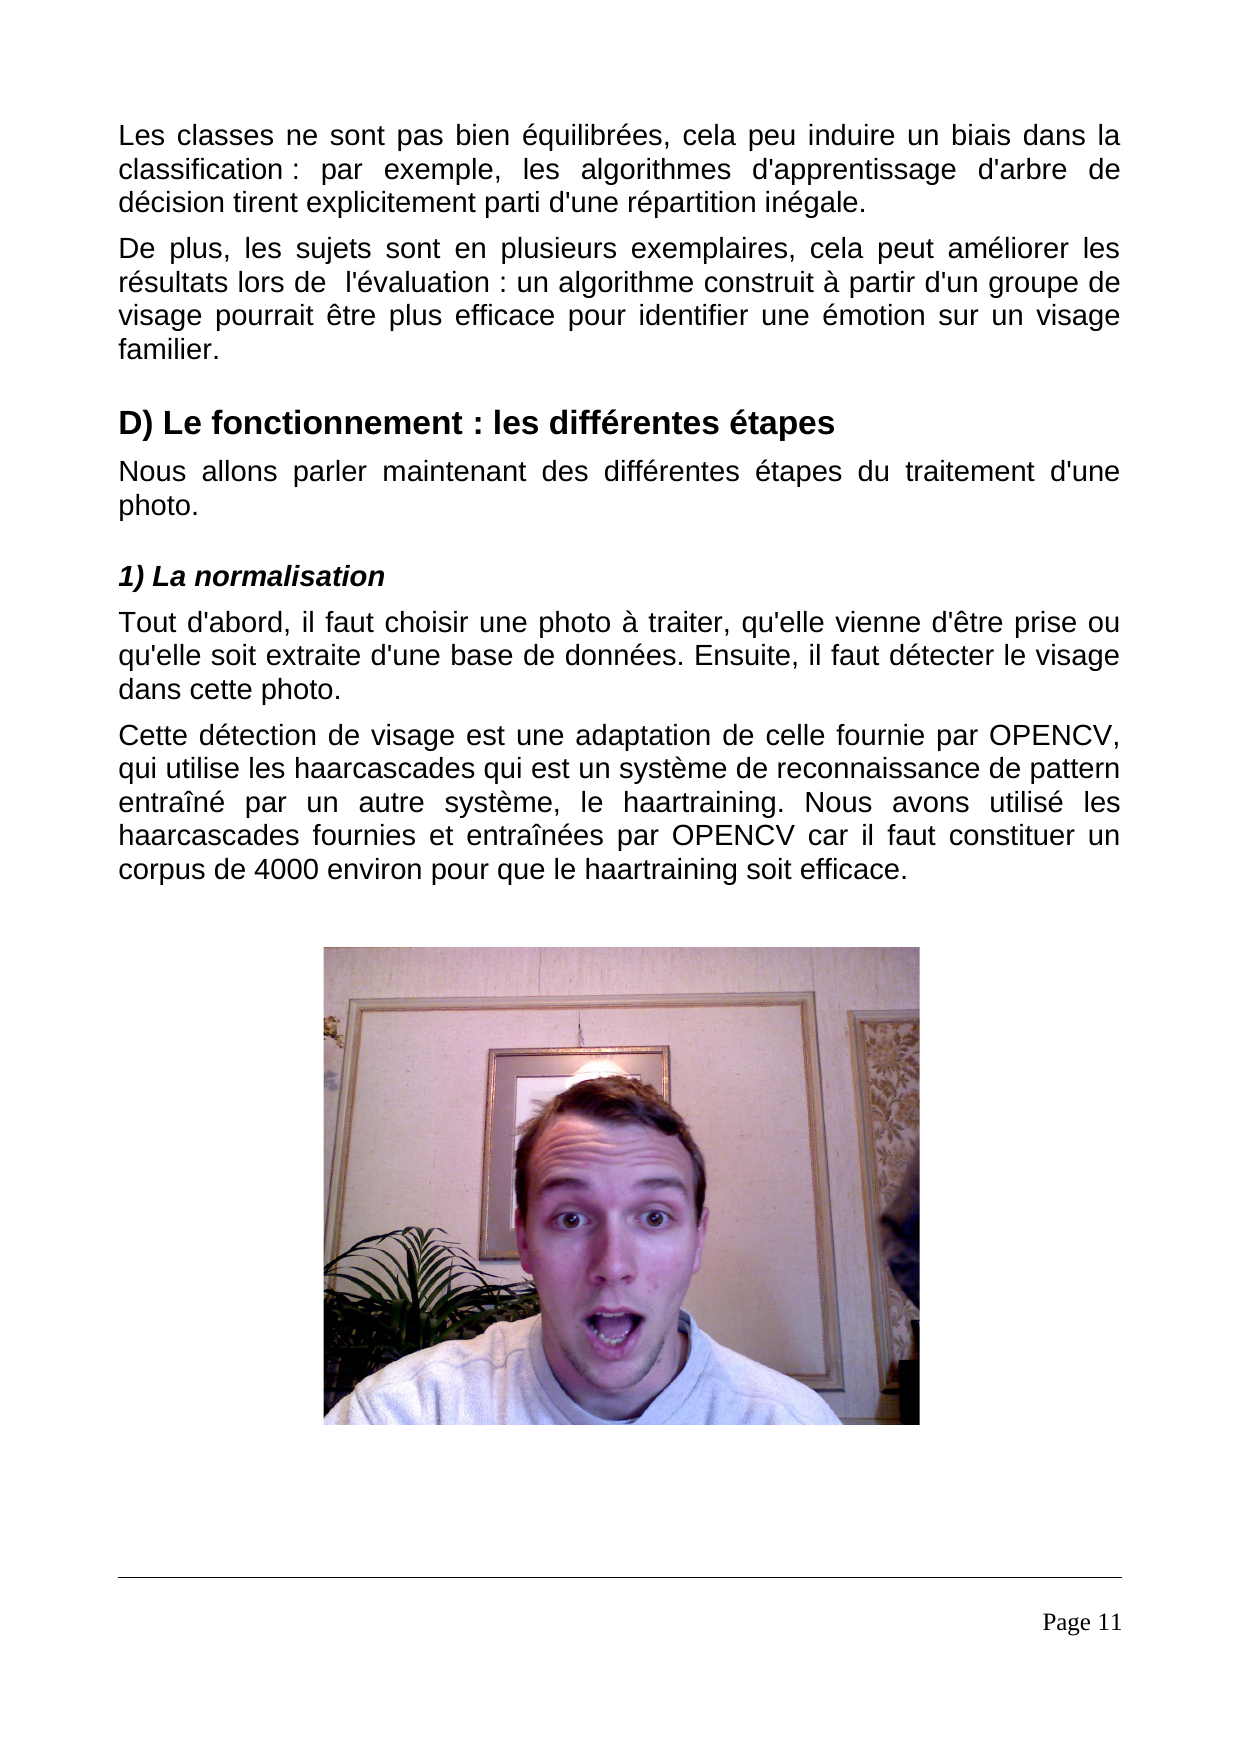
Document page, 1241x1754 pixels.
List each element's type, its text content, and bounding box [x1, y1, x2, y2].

text Tout d'abord, il faut choisir une photo à traiter, qu'elle vienne d'être prise ou qu'elle soit extraite d'une base de données. Ensuite, il faut détecter le visage dans cette photo. [118, 605, 1122, 705]
text Cette détection de visage est une adaptation de celle fournie par OPENCV, qui utilise les haarcascades qui est un système de reconnaissance de pattern entraîné par un autre système, le haartraining. Nous avons utilisé les haarcascades fournies et entraînées par OPENCV car il faut constituer un corpus de 4000 environ pour que le haartraining soit efficace. [118, 718, 1122, 886]
text Les classes ne sont pas bien équilibrées, cela peu induire un biais dans la classification : par exemple, les algorithmes d'apprentissage d'arbre de décision tirent explicitement parti d'une répartition inégale. [118, 118, 1122, 219]
text De plus, les sujets sont en plusieurs exemplaires, cela peut améliorer les résultats lors de l'évaluation : un algorithme construit à partir d'un groupe de visage pourrait être plus efficace pour identifier une émotion sur un visage familier. [118, 231, 1122, 365]
text Nous allons parler maintenant des différentes étapes du traitement d'une photo. [118, 454, 1122, 521]
subtitle D) Le fonctionnement : les différentes étapes [118, 403, 1122, 442]
picture [323, 947, 920, 1425]
subtitle 1) La normalisation [118, 559, 1122, 592]
